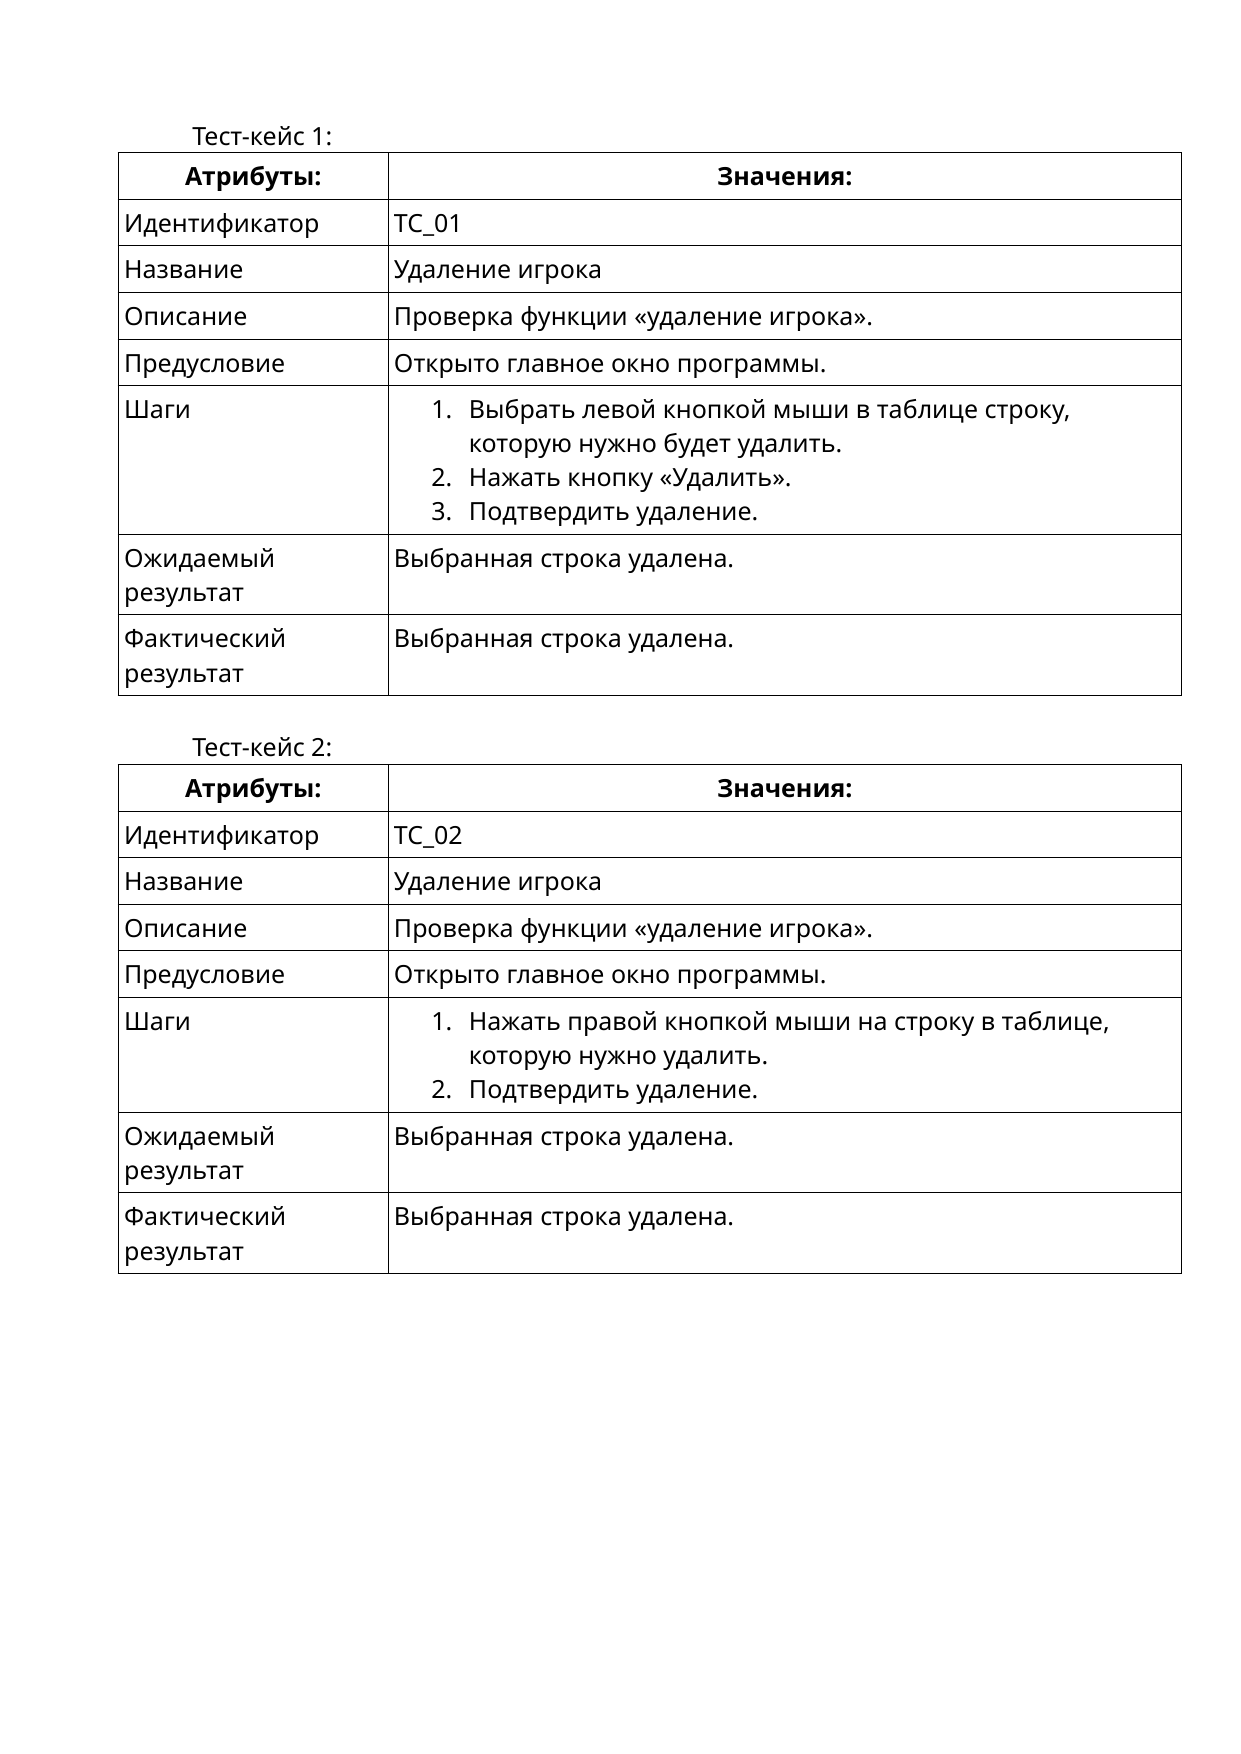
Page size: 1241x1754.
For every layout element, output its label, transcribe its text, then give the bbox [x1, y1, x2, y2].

table_cell Выбранная строка удалена. [389, 1113, 1181, 1192]
table_cell Выбрать левой кнопкой мыши в таблице строку, которую нужно будет удалить. Нажать кнопку «Удалить». Подтвердить удаление. [389, 386, 1181, 534]
table_cell Предусловие [119, 951, 388, 997]
table_cell Шаги [119, 386, 388, 534]
table_cell Шаги [119, 998, 388, 1112]
table_cell Предусловие [119, 340, 388, 385]
table_cell Описание [119, 905, 388, 950]
text Тест-кейс 2: [118, 730, 1181, 764]
table_cell TC_01 [389, 200, 1181, 245]
table_cell Удаление игрока [389, 858, 1181, 904]
table_cell TC_02 [389, 812, 1181, 857]
table_cell Описание [119, 293, 388, 338]
table_header Атрибуты: [119, 765, 388, 811]
table_cell Выбранная строка удалена. [389, 535, 1181, 614]
table_header Значения: [389, 153, 1181, 199]
table_cell Название [119, 246, 388, 292]
table_cell Выбранная строка удалена. [389, 1193, 1181, 1273]
table_cell Идентификатор [119, 812, 388, 857]
table_header Атрибуты: [119, 153, 388, 199]
table_header Значения: [389, 765, 1181, 811]
table_cell Выбранная строка удалена. [389, 615, 1181, 695]
table_cell Проверка функции «удаление игрока». [389, 293, 1181, 338]
table_cell Удаление игрока [389, 246, 1181, 292]
table_cell Нажать правой кнопкой мыши на строку в таблице, которую нужно удалить. Подтвердить удаление. [389, 998, 1181, 1112]
table_cell Проверка функции «удаление игрока». [389, 905, 1181, 950]
table_cell Открыто главное окно программы. [389, 951, 1181, 997]
table_cell Открыто главное окно программы. [389, 340, 1181, 385]
table_cell Идентификатор [119, 200, 388, 245]
table_cell Фактический результат [119, 615, 388, 695]
table_cell Ожидаемый результат [119, 1113, 388, 1192]
table_cell Ожидаемый результат [119, 535, 388, 614]
table_cell Название [119, 858, 388, 904]
text Тест-кейс 1: [118, 118, 1181, 152]
table_cell Фактический результат [119, 1193, 388, 1273]
